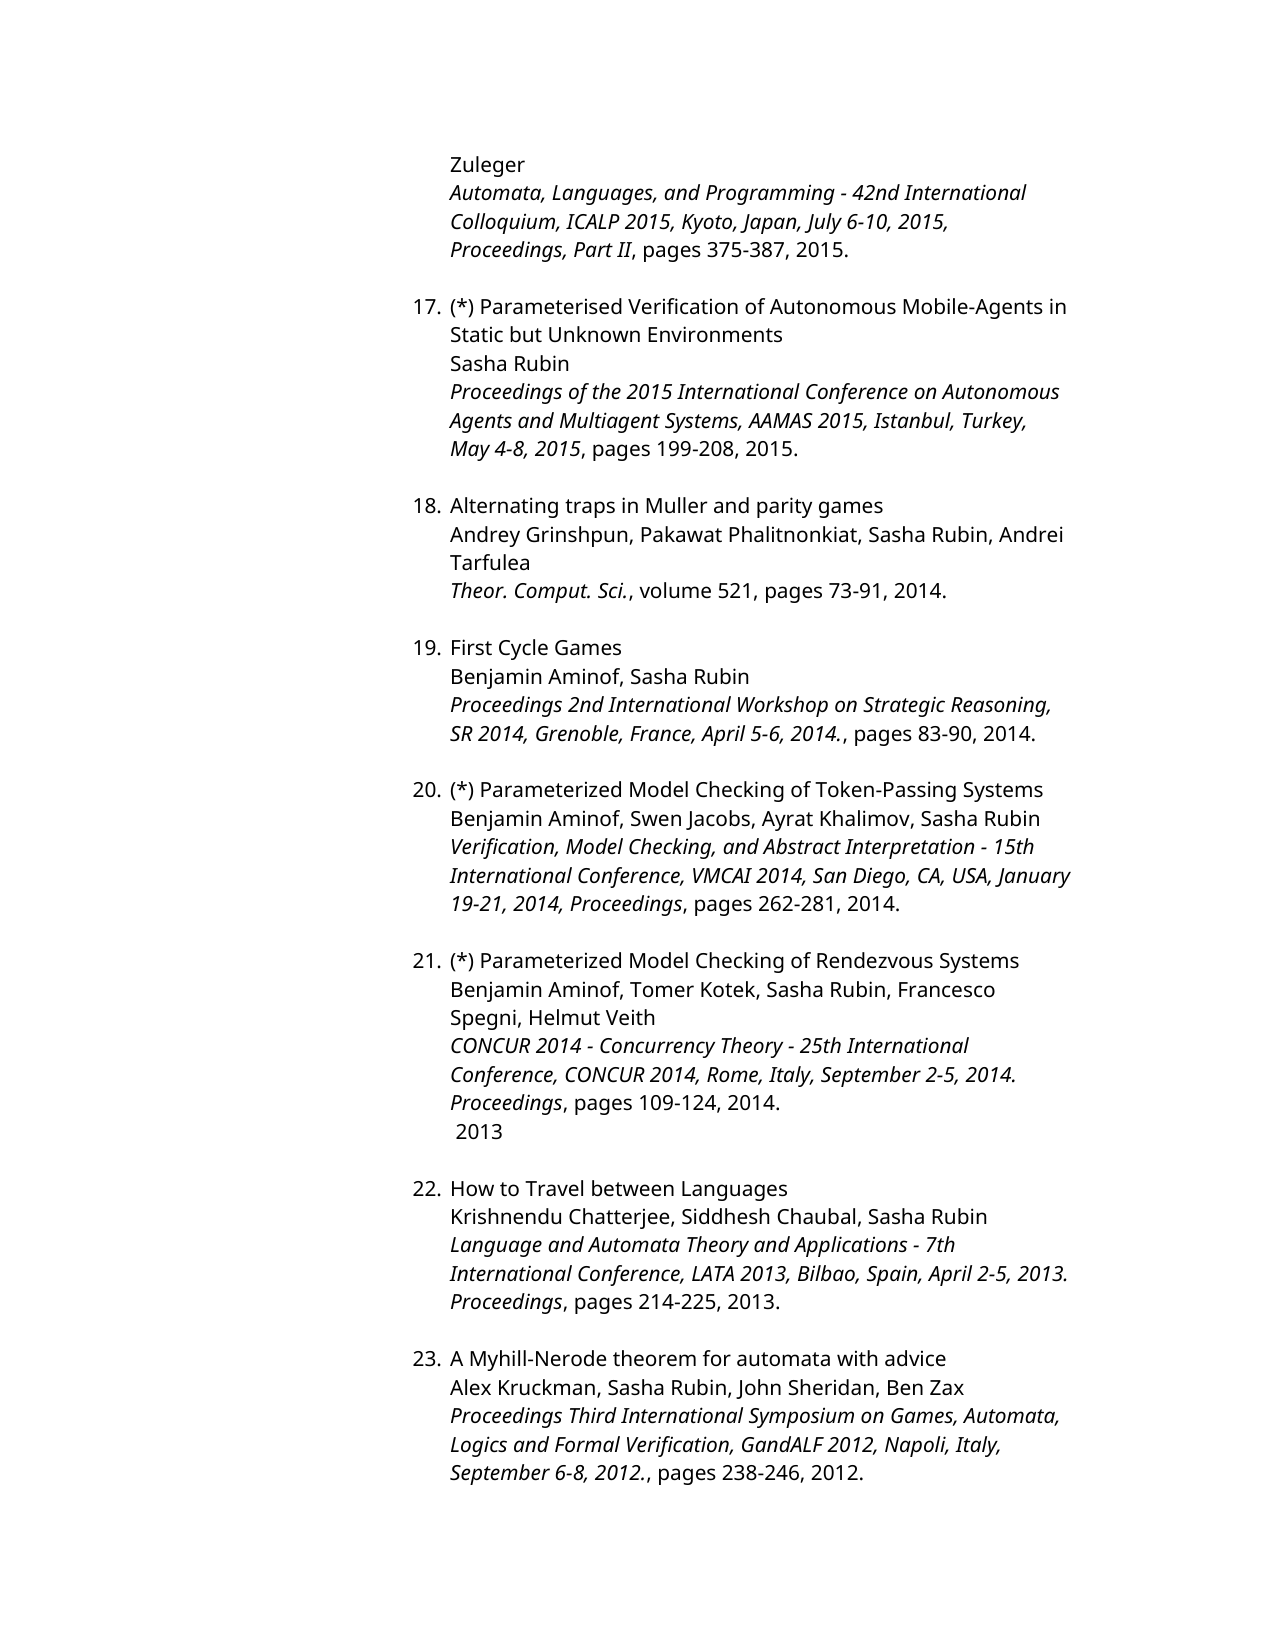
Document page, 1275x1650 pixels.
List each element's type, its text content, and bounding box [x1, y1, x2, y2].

table_cell I work in formal methods, a branch of theoretical computer science, and study the power of automata theory (broadly construed) and mathematical logic for describing, reasoning and controlling systems. During my PhD I (and my co-authors) pioneered the development of the theory of automatic structures. My PhD thesis was awarded the Vice-chancellor's prize for the best doctoral thesis in the Faculty of Science, and Montgomery memorial prize in logic from the Department of Philosophy. I was then awarded a prestigious New Zealand Science and Technology Postdoctoral Fellowship. During this fellowship, I published a survey and extension of the main results in my thesis in the Bulletin of Symbolic Logic, and I (with a PhD student of Erich Gr\"adel's) solved a 12 year-old conjecture of Courcelle's (STACS'08). In the last few years, I (with my co-authors) generalised a cornerstone paper on verification of parameterised systems ("Reasoning about Rings", E.A. Emerson, K.S. Namjoshi, {\sc POPL}, 1995) from ring topologies to arbitrary topologies (VMCAI'14). We also completed a book, published by Morgan \& Claypool in 2015, surveying decidability results in parameterised verification. Recently, I was awarded a two year Marie-Curie fellowship from the Istituto Nazionale di Alta Matematica to work on formal methods for parameterised light-weight mobile agents. I opened this direction with an article in the premier conference on autonomous and multiagent systems (AAMAS'15). Subsequently (with my co-authors) I continued this direction and published in top rated conferences (AAMAS'16), and won a best-paper award (PRIMA'15) (invited to the premier journal on autonomous and multi-agent systems JAAMAS). Publications 2007-2017 (*) Raphael Berthon, Bastien Maubert, Aniello Murano, Sasha Rubin, and Moshe Vardi. “Hierarchical Strategic Reasoning”. In: Logic in Computer Science (LICS 2017). 2017. (*) Verification of Multi-agent Systems with Imperfect Information and Public Actions Francesco Belardinelli, Alessio Lomuscio, Aniello Murano, Sasha Rubin Proceedings of the 2017 International Conference on Autonomous Agents & Multiagent Systems, São Paulo, May 8-12, 2017, 2017. (*) Imperfect information games and generalized planning Giuseppe De Giacomo, and Antonio Di Stasio, Aniello Murano, Sasha Rubin International Joint Conference on Artificial Intelligence (IJCAI 2016), Decidability in Parameterized Verification Roderick Bloem, Swen Jacobs, Ayrat Khalimov, Igor Konnov, Sasha Rubin, Helmut Veith, Josef Widder SIGACT News, volume 47, number 2, pages 53-64, 2016. (*) Prompt Alternating-Time Epistemic Logics Benjamin Aminof, Aniello Murano, Sasha Rubin, Florian Zuleger Principles of Knowledge Representation and Reasoning: Proceedings of the Fifteenth International Conference, KR 2016, Cape Town, South Africa, April 25-29, 2016., pages 258-267, 2016. Model Checking Parameterised Multi-token Systems via the Composition Method Benjamin Aminof, Sasha Rubin Automated Reasoning - 8th International Joint Conference, IJCAR 2016, Coimbra, Portugal, June 27 - July 2, 2016, Proceedings, pages 499-515, 2016. (*) Automatic Verification of Multi-Agent Systems in Parameterised Grid-Environments Benjamin Aminof, Aniello Murano, Sasha Rubin, Florian Zuleger Proceedings of the 2016 International Conference on Autonomous Agents & Multiagent Systems, Singapore, May 9-13, 2016, pages 1190-1199, 2016. (*) Graded Strategy Logic: Reasoning about Uniqueness of Nash Equilibria Benjamin Aminof, Vadim Malvone, Aniello Murano, Sasha Rubin Proceedings of the 2016 International Conference on Autonomous Agents & Multiagent Systems, Singapore, May 9-13, 2016, pages 698-706, 2016. (*) First Cycle Games Benjamin Aminof, Sasha Rubin Information and Computation,, 2016. Graded Strategy Logic Benjamin Aminof, Vadim Malvone, Aniello Murano, Sasha Rubin Proceedings 4th International Workshop on Strategic Reasoning, SR 2016, New York, USA., 2016. (*) Decidability of Parameterized Verification Roderick Bloem, Swen Jacobs, Ayrat Khalimov, Igor Konnov, Sasha Rubin, Helmut Veith, Josef Widder 2015, Morgan & Claypool Publishers. (*) Verification of Asynchronous Mobile-Robots in Partially-Known Environments Benjamin Aminof, Aniello Murano, Sasha Rubin, Florian Zuleger PRIMA 2015: Principles and Practice of Multi-Agent Systems - 18th International Conference, Bertinoro, Italy, October 26-30, 2015, Proceedings, pages 185-200, 2015 [Best-Paper Award] Multi-agent Path Planning in Known Dynamic Environments Aniello Murano, Giuseppe Perelli, Sasha Rubin PRIMA 2015: Principles and Practice of Multi-Agent Systems - 18th International Conference, Bertinoro, Italy, October 26-30, 2015, Proceedings, pages 218-231, 2015. On the Expressive Power of Communication Primitives in Parameterised Systems Benjamin Aminof, Sasha Rubin, Florian Zuleger Logic for Programming, Artificial Intelligence, and Reasoning - 20th International Conference, LPAR-20 2015, Suva, Fiji, November 24-28, 2015, Proceedings, pages 313-328, 2015. On CTL* with Graded Path Modalities Benjamin Aminof, Aniello Murano, Sasha Rubin Logic for Programming, Artificial Intelligence, and Reasoning - 20th International Conference, LPAR-20 2015, Suva, Fiji, November 24-28, 2015, Proceedings, pages 281-296, 2015. (*) Liveness of Parameterized Timed Networks Benjamin Aminof, Sasha Rubin, Francesco Spegni, Florian Zuleger Automata, Languages, and Programming - 42nd International Colloquium, ICALP 2015, Kyoto, Japan, July 6-10, 2015, Proceedings, Part II, pages 375-387, 2015. (*) Parameterised Verification of Autonomous Mobile-Agents in Static but Unknown Environments Sasha Rubin Proceedings of the 2015 International Conference on Autonomous Agents and Multiagent Systems, AAMAS 2015, Istanbul, Turkey, May 4-8, 2015, pages 199-208, 2015. Alternating traps in Muller and parity games Andrey Grinshpun, Pakawat Phalitnonkiat, Sasha Rubin, Andrei Tarfulea Theor. Comput. Sci., volume 521, pages 73-91, 2014. First Cycle Games Benjamin Aminof, Sasha Rubin Proceedings 2nd International Workshop on Strategic Reasoning, SR 2014, Grenoble, France, April 5-6, 2014., pages 83-90, 2014. (*) Parameterized Model Checking of Token-Passing Systems Benjamin Aminof, Swen Jacobs, Ayrat Khalimov, Sasha Rubin Verification, Model Checking, and Abstract Interpretation - 15th International Conference, VMCAI 2014, San Diego, CA, USA, January 19-21, 2014, Proceedings, pages 262-281, 2014. (*) Parameterized Model Checking of Rendezvous Systems Benjamin Aminof, Tomer Kotek, Sasha Rubin, Francesco Spegni, Helmut Veith CONCUR 2014 - Concurrency Theory - 25th International Conference, CONCUR 2014, Rome, Italy, September 2-5, 2014. Proceedings, pages 109-124, 2014. 2013 How to Travel between Languages Krishnendu Chatterjee, Siddhesh Chaubal, Sasha Rubin Language and Automata Theory and Applications - 7th International Conference, LATA 2013, Bilbao, Spain, April 2-5, 2013. Proceedings, pages 214-225, 2013. A Myhill-Nerode theorem for automata with advice Alex Kruckman, Sasha Rubin, John Sheridan, Ben Zax Proceedings Third International Symposium on Games, Automata, Logics and Formal Verification, GandALF 2012, Napoli, Italy, September 6-8, 2012., pages 238-246, 2012. (*) Interpretations in Trees with Countably Many Branches Alexander Rabinovich, Sasha Rubin LICS 2012, Proceedings of the 27th Annual IEEE Symposium on Logic in Computer Science, Dubrovnik, Croatia, June 25-28, 2012, pages 551-560, 2012. (*) Automata-based presentations of infinite structures Vince Bárány, Erich Grädel, Sasha Rubin Chapter in Finite and Algorithmic Model Theory (Javier Esparza, Christian Michaux, Charles Steinhorn, eds.), pages 1-76, 2011, Cambridge University Press. Note: Cambridge Books Online (*) Automata Presenting Structures: A Survey of the Finite String Case Sasha Rubin Bulletin of Symbolic Logic, volume 14, number 2, pages 169-209, 2008. (*) Cardinality and counting quantifiers on omega-automatic structures Lukasz Kaiser, Sasha Rubin, Vince Bárány STACS 2008, 25th Annual Symposium on Theoretical Aspects of Computer Science, Bordeaux, France, February 21-23, 2008, Proceedings, pages 385-396, 2008. (*) Order-Invariant MSO is Stronger than Counting MSO in the Finite Tobias Ganzow, Sasha Rubin STACS 2008, 25th Annual Symposium on Theoretical Aspects of Computer Science, Bordeaux, France, February 21-23, 2008, Proceedings, pages 313-324, 2008. (*) Automatic Structures: Richness and Limitations Bakhadyr Khoussainov, André Nies, Sasha Rubin, Frank Stephan Logical Methods in Computer Science, volume 3, number 2, 2007. [364, 150, 1083, 1487]
table_cell [176, 150, 364, 1487]
